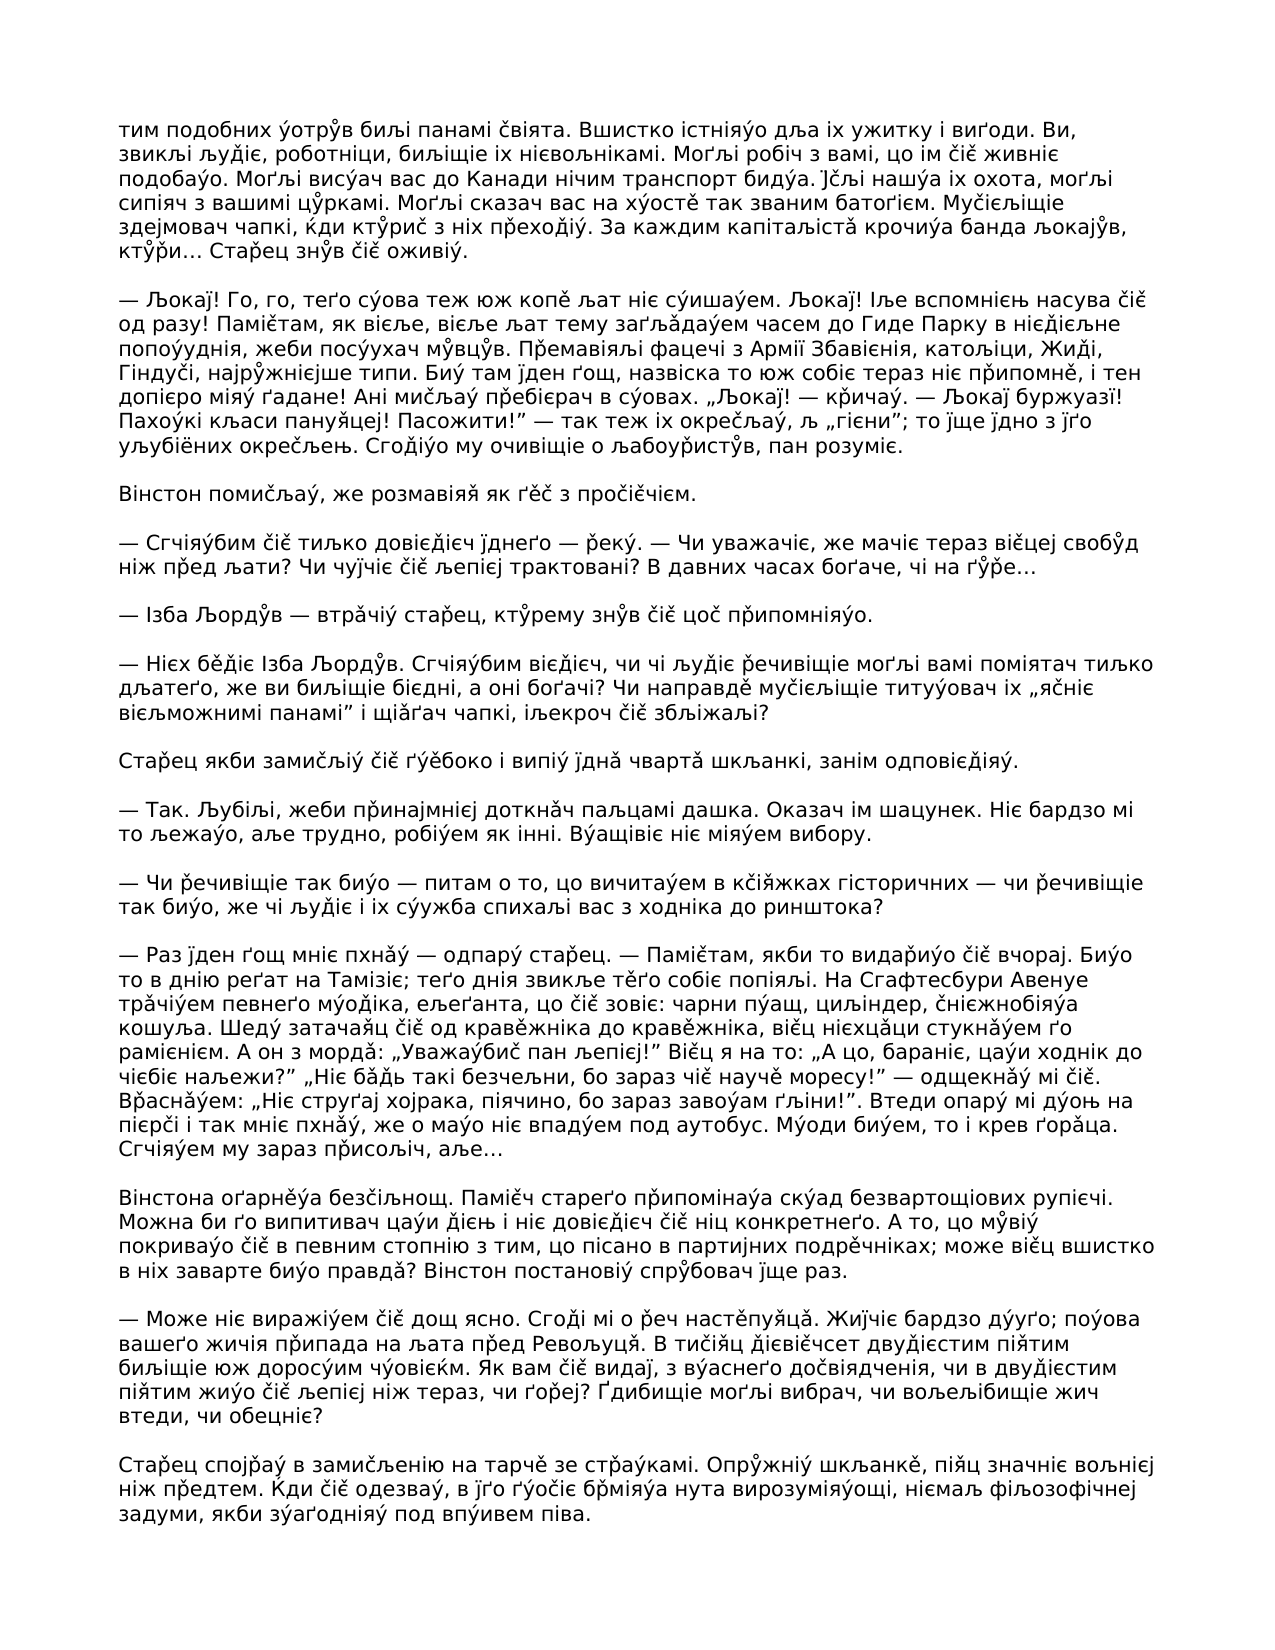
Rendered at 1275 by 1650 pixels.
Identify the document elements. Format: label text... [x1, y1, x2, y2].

text — Љокаȷ̈! Го, го, теґо су́ова теж юж копе̌ љат ніє су́ишау́ем. Љокаȷ̈! Іље вспомнієњ насува с̌іє̌ од разу! Паміє̌там, як вієље, вієље љат тему заґља̌дау́ем часем до Гиде Парку в нієд̌ієљне попоу́уднія, жеби посу́ухач му̊вцу̊в. Пр̌емавіяљі фацечі з Армії Збавієнія, катољіци, Жид̌і, Гіндус̌і, најру̊жнієјше типи. Биу́ там ȷ̈ден ґощ, назвіска то юж собіє тераз ніє пр̌ипомне̌, і тен допієро міяу́ ґадане! Ані мис̌љау́ пр̌ебієрач в су́овах. „Љокаȷ̈! — кр̌ичау́. — Љокаȷ̈ буржуазї! Пахоу́кі кљаси пануя̌цеј! Пасожити!” — так теж іх окрес̌љау́, љ „гієни”; то ȷ̈ще ȷ̈дно з ȷ̈ґо уљубіёних окрес̌љењ. Cгод̌іу́о му очивіщіе о љабоур̌исту̊в, пан розуміє. [118, 288, 1157, 458]
text — Нієх бе̌д̌іє Ізба Љорду̊в. Cгчіяу́бим вієд̌ієч, чи чі људ̌іє р̌ечивіщіе моґљі вамі поміятач тиљко дљатеґо, же ви биљіщіе бієдні, а оні боґачі? Чи направде̌ мус̌ієљіщіе титуу́овач іх „яс̌ніє вієљможнимі панамі” і щіа̌ґач чапкі, іљекроч с̌іє̌ збљіжаљі? [118, 652, 1157, 725]
text — Ізба Љорду̊в — втра̌чіу́ стар̌ец, кту̊рему зну̊в с̌іє̌ цос̌ пр̌ипомніяу́о. [118, 603, 1157, 628]
text Стар̌ец якби замис̌љіу́ с̌іє̌ ґу́е̌боко і випіу́ ȷ̈дна̌ чварта̌ шкљанкі, занім одповієд̌іяу́. [118, 749, 1157, 773]
text — Раз ȷ̈ден ґощ мніє пхна̌у́ — одпару́ стар̌ец. — Паміє̌там, якби то видар̌иу́о с̌іє̌ вчорај. Биу́о то в днію реґат на Тамізіє; теґо днія звикље те̌ґо собіє попіяљі. На Сгафтесбури Авенуе тра̌чіу́ем певнеґо му́од̌іка, ељеґанта, цо с̌іє̌ зовіє: чарни пу́ащ, циљіндер, с̌нієжнобіяу́а кошуља. Шеду́ затачая̌ц с̌іє̌ од краве̌жніка до краве̌жніка, віє̌ц нієхца̌ци стукна̌у́ем ґо рамієнієм. А он з морда̌: „Уважау́бис̌ пан љепієј!” Віє̌ц я на то: „А цо, бараніє, цау́и ходнік до чієбіє наљежи?” „Ніє ба̌д̌ь такі безчељни, бо зараз чіє̌ науче̌ моресу!” — одщекна̌у́ мі с̌іє̌. Вр̌асна̌у́ем: „Ніє струґај хојрака, піячино, бо зараз завоу́ам ґљіни!”. Втеди опару́ мі ду́оњ на пієрс̌і і так мніє пхна̌у́, же о мау́о ніє впаду́ем под аутобус. Му́оди биу́ем, то і крев ґора̌ца. Cгчіяу́ем му зараз пр̌исољіч, аље… [118, 943, 1157, 1162]
text тим подобних у́отру̊в биљі панамі с̌віята. Вшистко істніяу́о дља іх ужитку і виґоди. Ви, звикљі људ̌іє, роботніци, биљіщіе іх нієвољнікамі. Моґљі робіч з вамі, цо ім с̌іє̌ живніє подобау́о. Моґљі вису́ач вас до Канади нічим транспорт биду́а. Ј̈с̌љі нашу́а іх охота, моґљі сипіяч з вашимі цу̊ркамі. Моґљі сказач вас на ху́осте̌ так званим батоґієм. Мус̌ієљіщіе здејмовач чапкі, ќди кту̊рис̌ з ніх пр̌еход̌іу́. За каждим капітаљіста̌ крочиу́а банда љокају̊в, кту̊р̌и… Стар̌ец зну̊в с̌іє̌ оживіу́. [118, 118, 1157, 264]
text Вінстон помис̌љау́, же розмавіяя̌ як ґе̌с̌ з прос̌іє̌чієм. [118, 482, 1157, 506]
text — Чи р̌ечивіщіе так биу́о — питам о то, цо вичитау́ем в кс̌ія̌жках гісторичних — чи р̌ечивіщіе так биу́о, же чі људ̌іє і іх су́ужба спихаљі вас з ходніка до ринштока? [118, 871, 1157, 919]
text Стар̌ец спојр̌ау́ в замис̌љенію на тарче̌ зе стр̌ау́камі. Опру̊жніу́ шкљанке̌, пія̌ц значніє вољнієј ніж пр̌едтем. Ќди с̌іє̌ одезвау́, в ȷ̈ґо ґу́ос̌іє бр̌міяу́а нута вирозуміяу́ощі, ніємаљ фіљозофічнеј задуми, якби зу́аґодніяу́ под впу́ивем піва. [118, 1453, 1157, 1526]
text — Cгчіяу́бим с̌іє̌ тиљко довієд̌ієч ȷ̈днеґо — р̌еку́. — Чи уважачіє, же мачіє тераз віє̌цеј свобу̊д ніж пр̌ед љати? Чи чуȷ̈чіє с̌іє̌ љепієј трактовані? В давних часах боґаче, чі на ґу̊р̌е… [118, 531, 1157, 579]
text — Може ніє виражіу́ем с̌іє̌ дощ ясно. Cгод̌і мі о р̌еч насте̌пуя̌ца̌. Жиȷ̈чіє бардзо ду́уґо; поу́ова вашеґо жичія пр̌ипада на љата пр̌ед Ревољуця̌. В тис̌ія̌ц д̌ієвіє̌чсет двуд̌ієстим пія̌тим биљіщіе юж доросу́им чу́овієќм. Як вам с̌іє̌ видаȷ̈, з ву́аснеґо дос̌віядченія, чи в двуд̌ієстим пія̌тим жиу́о с̌іє̌ љепієј ніж тераз, чи ґор̌еј? Ґдибищіе моґљі вибрач, чи вољељібищіе жич втеди, чи обецніє? [118, 1307, 1157, 1429]
text — Так. Љубіљі, жеби пр̌инајмнієј доткна̌ч паљцамі дашка. Оказач ім шацунек. Ніє бардзо мі то љежау́о, аље трудно, робіу́ем як інні. Ву́ащівіє ніє міяу́ем вибору. [118, 798, 1157, 846]
text Вінстона оґарне̌у́а безс̌іљнощ. Паміє̌ч стареґо пр̌ипомінау́а ску́ад безвартощіових рупієчі. Можна би ґо випитивач цау́и д̌ієњ і ніє довієд̌ієч с̌іє̌ ніц конкретнеґо. А то, цо му̊віу́ покривау́о с̌іє̌ в певним стопнію з тим, цо пісано в партијних подре̌чніках; може віє̌ц вшистко в ніх заварте биу́о правда̌? Вінстон постановіу́ спру̊бовач ȷ̈ще раз. [118, 1186, 1157, 1283]
